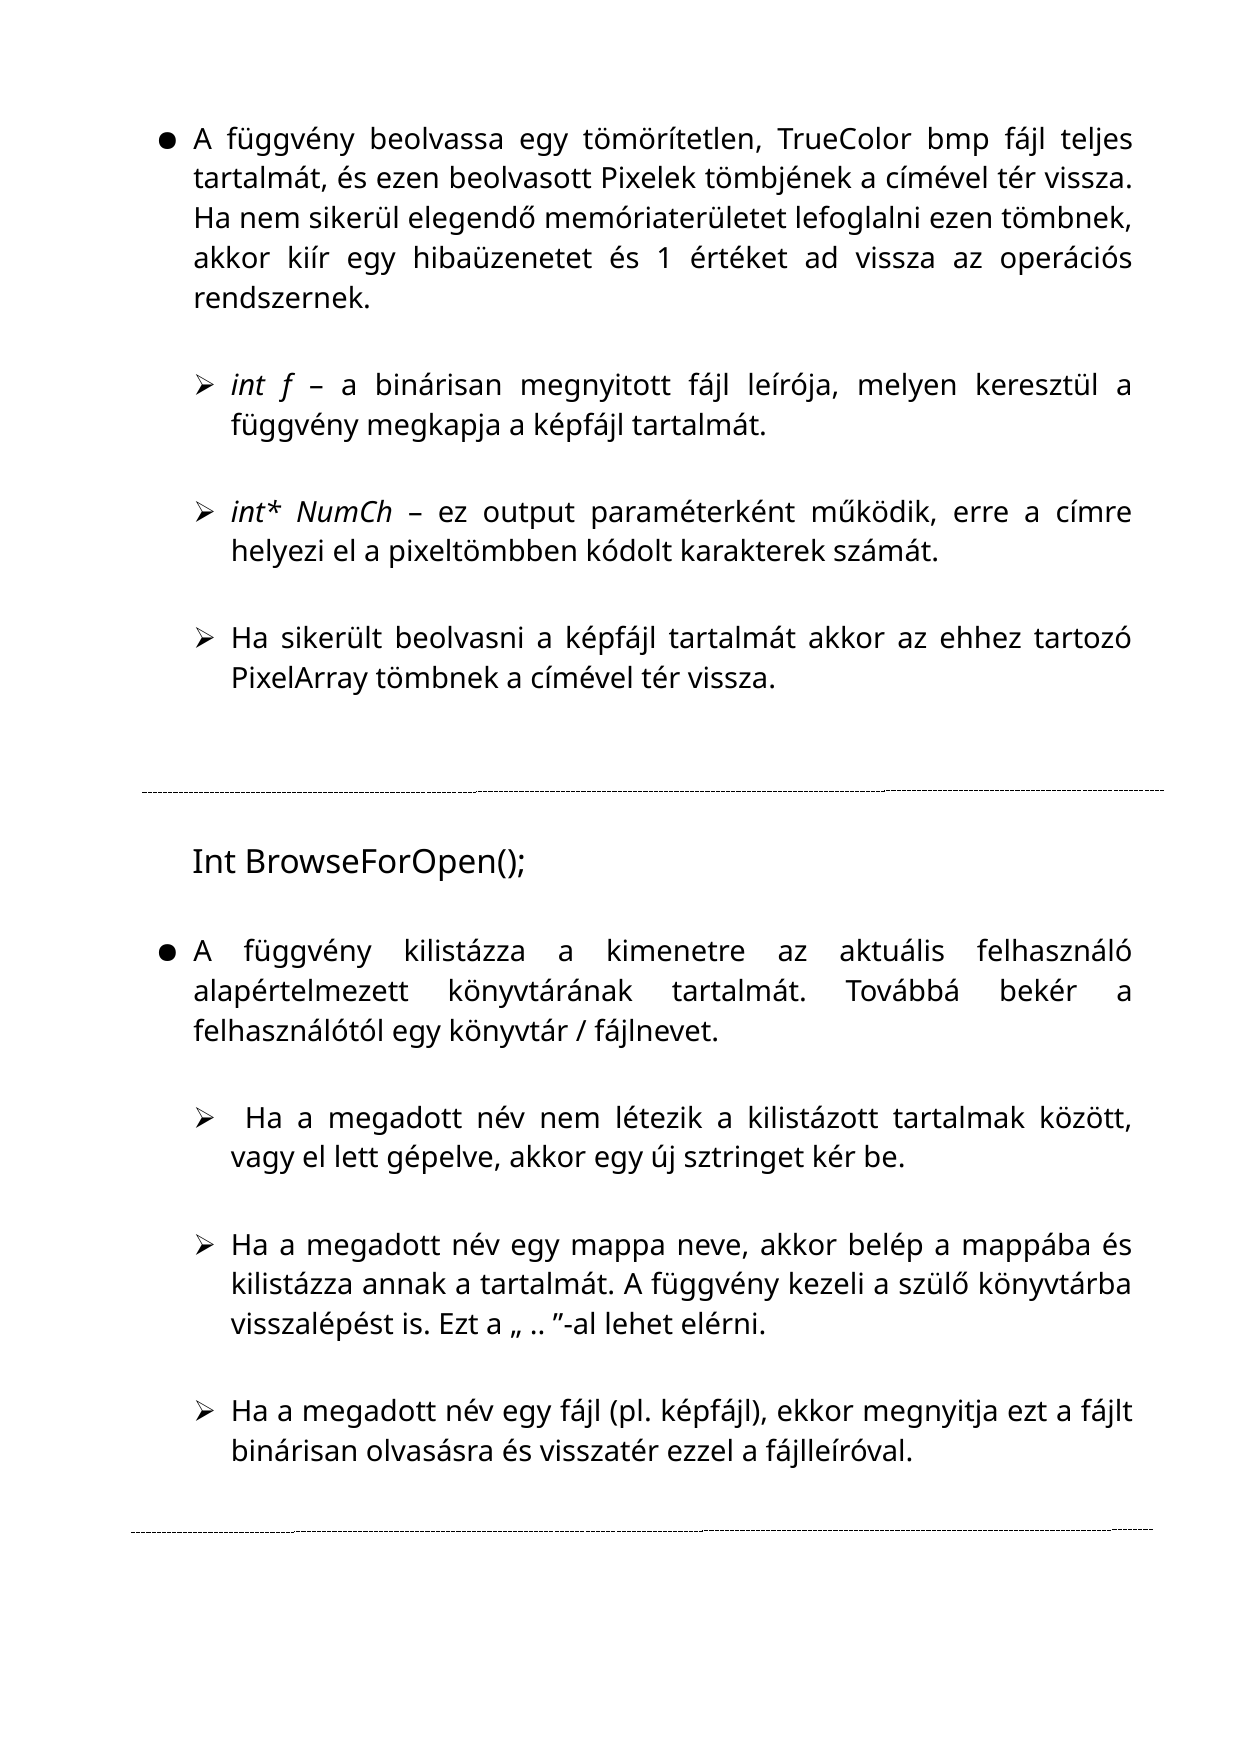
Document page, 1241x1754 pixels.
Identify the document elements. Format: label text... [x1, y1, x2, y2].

text Int BrowseForOpen(); [118, 838, 1134, 883]
list A függvény beolvassa egy tömörítetlen, TrueColor bmp fájl teljes tartalmát, és ezen beolvasott Pixelek tömbjének a címével tér vissza. Ha nem sikerül elegendő memóriaterületet lefoglalni ezen tömbnek, akkor kiír egy hibaüzenetet és 1 értéket ad vissza az operációs rendszernek. [156, 118, 1134, 317]
list int f – a binárisan megnyitott fájl leírója, melyen keresztül a függvény megkapja a képfájl tartalmát. [193, 364, 1134, 443]
list Ha sikerült beolvasni a képfájl tartalmát akkor az ehhez tartozó PixelArray tömbnek a címével tér vissza. [193, 618, 1134, 697]
list A függvény kilistázza a kimenetre az aktuális felhasználó alapértelmezett könyvtárának tartalmát. Továbbá bekér a felhasználótól egy könyvtár / fájlnevet. [156, 931, 1134, 1049]
list Ha a megadott név nem létezik a kilistázott tartalmak között, vagy el lett gépelve, akkor egy új sztringet kér be. [193, 1097, 1134, 1176]
list int* NumCh – ez output paraméterként működik, erre a címre helyezi el a pixeltömbben kódolt karakterek számát. [193, 491, 1134, 570]
list Ha a megadott név egy mappa neve, akkor belép a mappába és kilistázza annak a tartalmát. A függvény kezeli a szülő könyvtárba visszalépést is. Ezt a „ .. ”-al lehet elérni. [193, 1224, 1134, 1343]
list Ha a megadott név egy fájl (pl. képfájl), ekkor megnyitja ezt a fájlt binárisan olvasásra és visszatér ezzel a fájlleíróval. [193, 1391, 1134, 1470]
